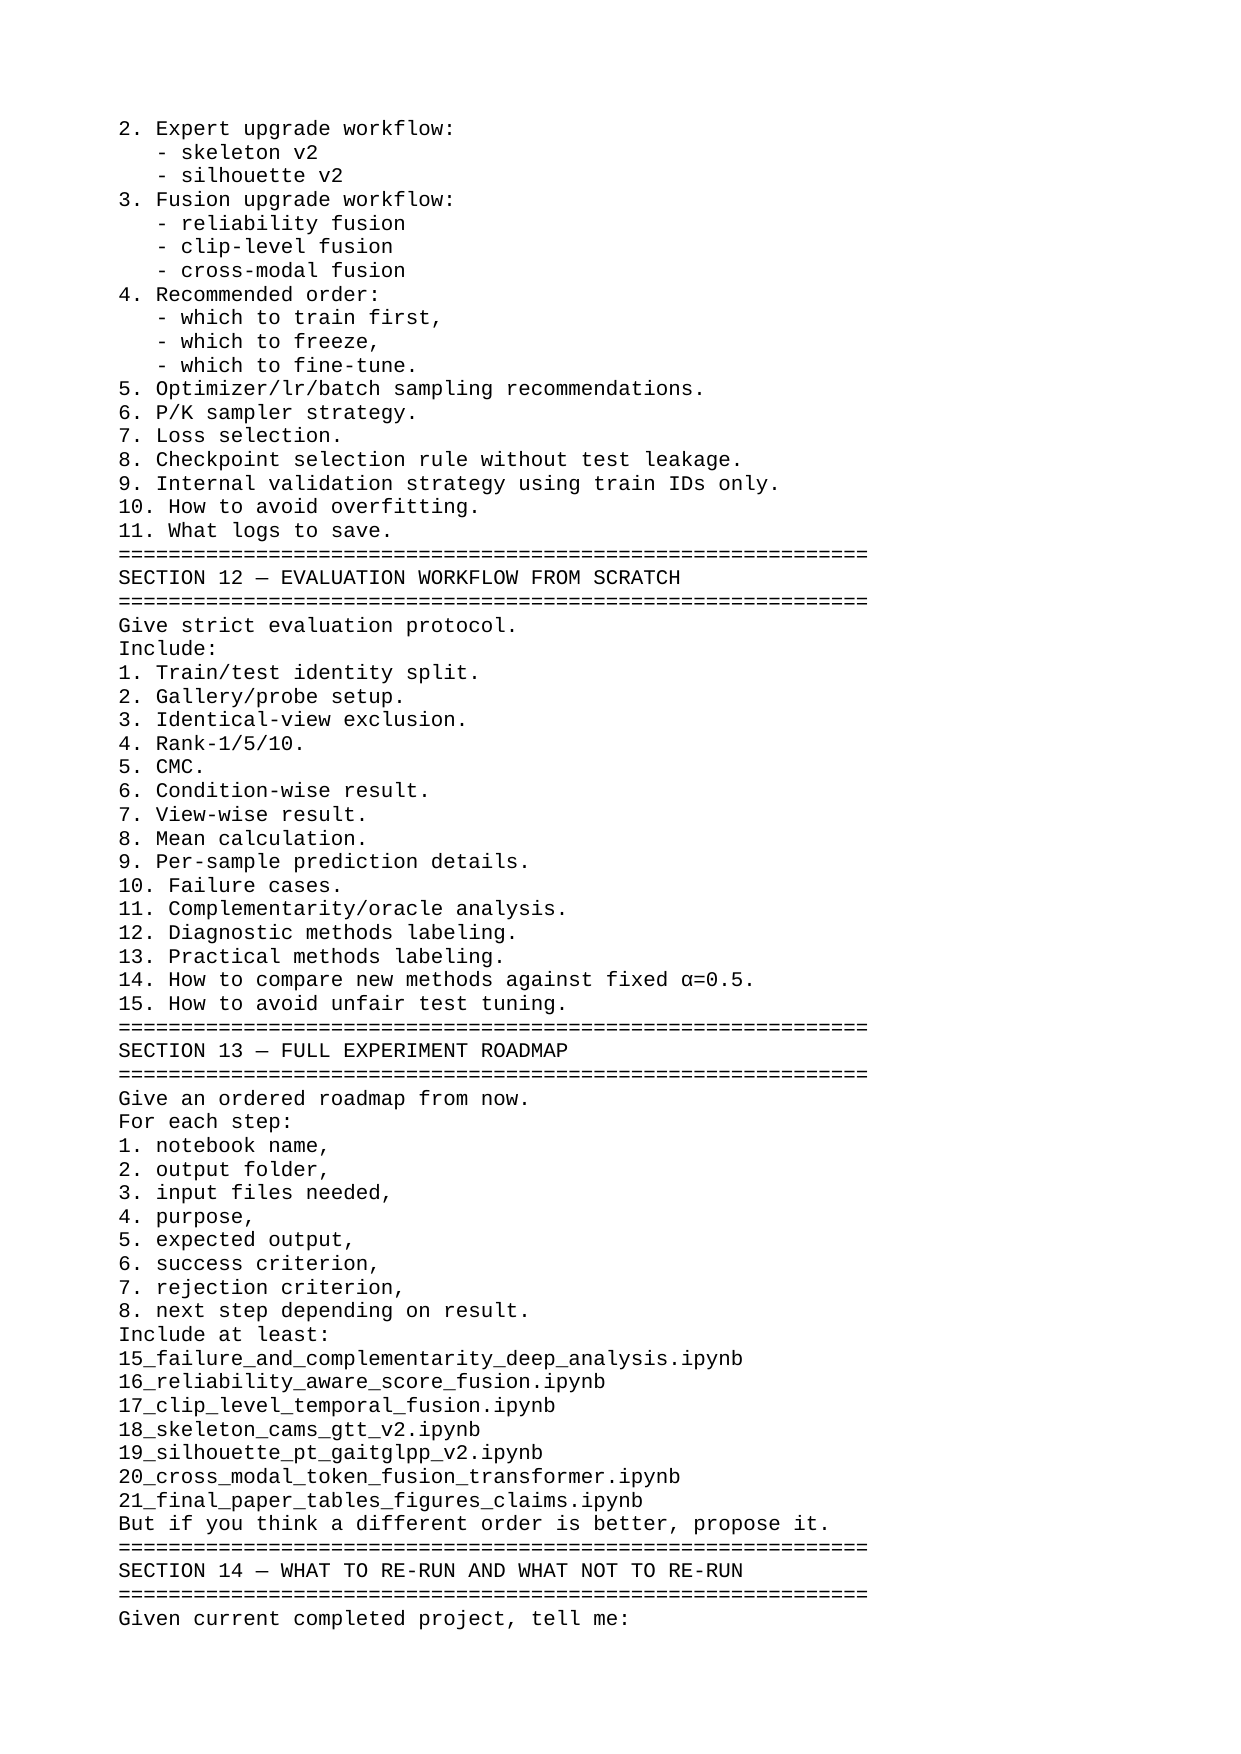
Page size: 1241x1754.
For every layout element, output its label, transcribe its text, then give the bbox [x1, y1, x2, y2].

text 2. Gallery/probe setup. [118, 686, 1122, 709]
text - skeleton v2 [118, 142, 1122, 165]
text 3. Identical-view exclusion. [118, 709, 1122, 733]
text - which to fine-tune. [118, 354, 1122, 378]
text 4. Recommended order: [118, 284, 1122, 307]
text 5. Optimizer/lr/batch sampling recommendations. [118, 378, 1122, 402]
text ============================================================ [118, 1537, 1122, 1561]
text - which to train first, [118, 307, 1122, 331]
text 10. How to avoid overfitting. [118, 496, 1122, 520]
text For each step: [118, 1111, 1122, 1135]
text 12. Diagnostic methods labeling. [118, 922, 1122, 946]
text 4. Rank-1/5/10. [118, 733, 1122, 757]
text ============================================================ [118, 1017, 1122, 1040]
text 9. Per-sample prediction details. [118, 851, 1122, 875]
text 7. View-wise result. [118, 804, 1122, 827]
text ============================================================ [118, 544, 1122, 567]
text SECTION 14 — WHAT TO RE-RUN AND WHAT NOT TO RE-RUN [118, 1561, 1122, 1584]
text - cross-modal fusion [118, 260, 1122, 284]
text 2. output folder, [118, 1158, 1122, 1182]
text 21_final_paper_tables_figures_claims.ipynb [118, 1489, 1122, 1513]
text 13. Practical methods labeling. [118, 946, 1122, 969]
text 18_skeleton_cams_gtt_v2.ipynb [118, 1419, 1122, 1442]
text 17_clip_level_temporal_fusion.ipynb [118, 1395, 1122, 1419]
text 5. expected output, [118, 1229, 1122, 1253]
text 5. CMC. [118, 757, 1122, 780]
text 4. purpose, [118, 1206, 1122, 1229]
text Given current completed project, tell me: [118, 1608, 1122, 1631]
text 11. Complementarity/oracle analysis. [118, 898, 1122, 922]
text 15_failure_and_complementarity_deep_analysis.ipynb [118, 1348, 1122, 1371]
text ============================================================ [118, 1584, 1122, 1608]
text Give strict evaluation protocol. [118, 615, 1122, 638]
text 3. input files needed, [118, 1182, 1122, 1206]
text 7. rejection criterion, [118, 1277, 1122, 1300]
text SECTION 13 — FULL EXPERIMENT ROADMAP [118, 1040, 1122, 1064]
text 16_reliability_aware_score_fusion.ipynb [118, 1371, 1122, 1395]
text 9. Internal validation strategy using train IDs only. [118, 473, 1122, 496]
text 3. Fusion upgrade workflow: [118, 189, 1122, 213]
text But if you think a different order is better, propose it. [118, 1513, 1122, 1537]
text 8. next step depending on result. [118, 1300, 1122, 1324]
text SECTION 12 — EVALUATION WORKFLOW FROM SCRATCH [118, 567, 1122, 591]
text ============================================================ [118, 591, 1122, 615]
text 8. Mean calculation. [118, 827, 1122, 851]
text 19_silhouette_pt_gaitglpp_v2.ipynb [118, 1442, 1122, 1466]
text Include at least: [118, 1324, 1122, 1348]
text - clip-level fusion [118, 236, 1122, 260]
text Give an ordered roadmap from now. [118, 1088, 1122, 1111]
text 14. How to compare new methods against fixed α=0.5. [118, 969, 1122, 993]
text - reliability fusion [118, 213, 1122, 236]
text Include: [118, 638, 1122, 662]
text 8. Checkpoint selection rule without test leakage. [118, 449, 1122, 473]
text 2. Expert upgrade workflow: [118, 118, 1122, 142]
text 11. What logs to save. [118, 520, 1122, 544]
text 15. How to avoid unfair test tuning. [118, 993, 1122, 1017]
text 7. Loss selection. [118, 426, 1122, 449]
text 20_cross_modal_token_fusion_transformer.ipynb [118, 1466, 1122, 1489]
text - silhouette v2 [118, 165, 1122, 189]
text 1. Train/test identity split. [118, 662, 1122, 686]
text - which to freeze, [118, 331, 1122, 354]
text ============================================================ [118, 1064, 1122, 1088]
text 10. Failure cases. [118, 875, 1122, 898]
text 6. Condition-wise result. [118, 780, 1122, 804]
text 6. success criterion, [118, 1253, 1122, 1277]
text 1. notebook name, [118, 1135, 1122, 1158]
text 6. P/K sampler strategy. [118, 402, 1122, 426]
